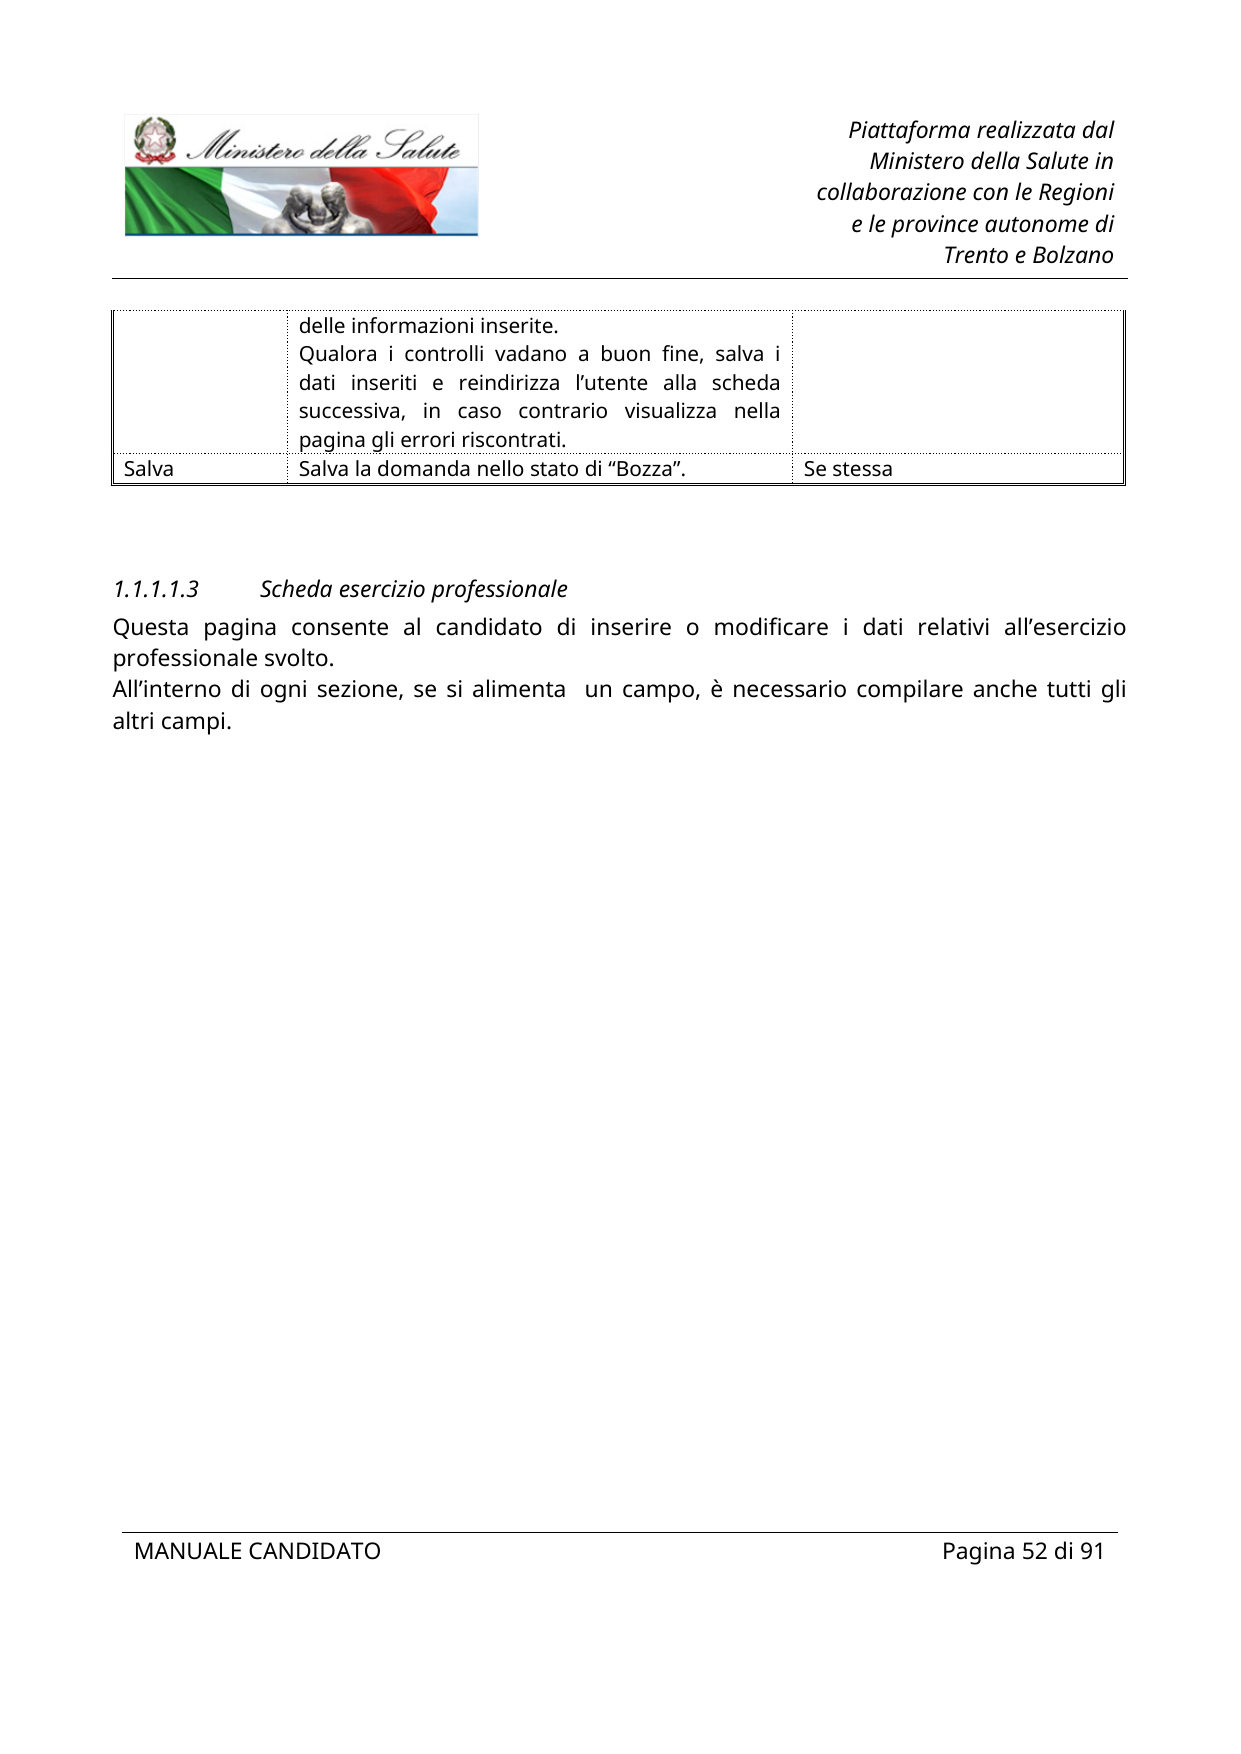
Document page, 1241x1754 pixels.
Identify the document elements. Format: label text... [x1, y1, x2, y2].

table_cell Se stessa [793, 453, 1123, 483]
text Questa pagina consente al candidato di inserire o modificare i dati relativi all’esercizio professionale svolto. [112, 611, 1128, 673]
table_cell [114, 310, 287, 453]
text All’interno di ogni sezione, se si alimenta un campo, è necessario compilare anche tutti gli altri campi. [112, 673, 1128, 736]
table_cell [793, 310, 1123, 453]
table_cell delle informazioni inserite. Qualora i controlli vadano a buon fine, salva i dati inseriti e reindirizza l’utente alla scheda successiva, in caso contrario visualizza nella pagina gli errori riscontrati. [287, 310, 792, 453]
table_cell Salva [114, 453, 287, 483]
list Scheda esercizio professionale [112, 573, 1128, 605]
table_cell Salva la domanda nello stato di “Bozza”. [287, 453, 792, 483]
